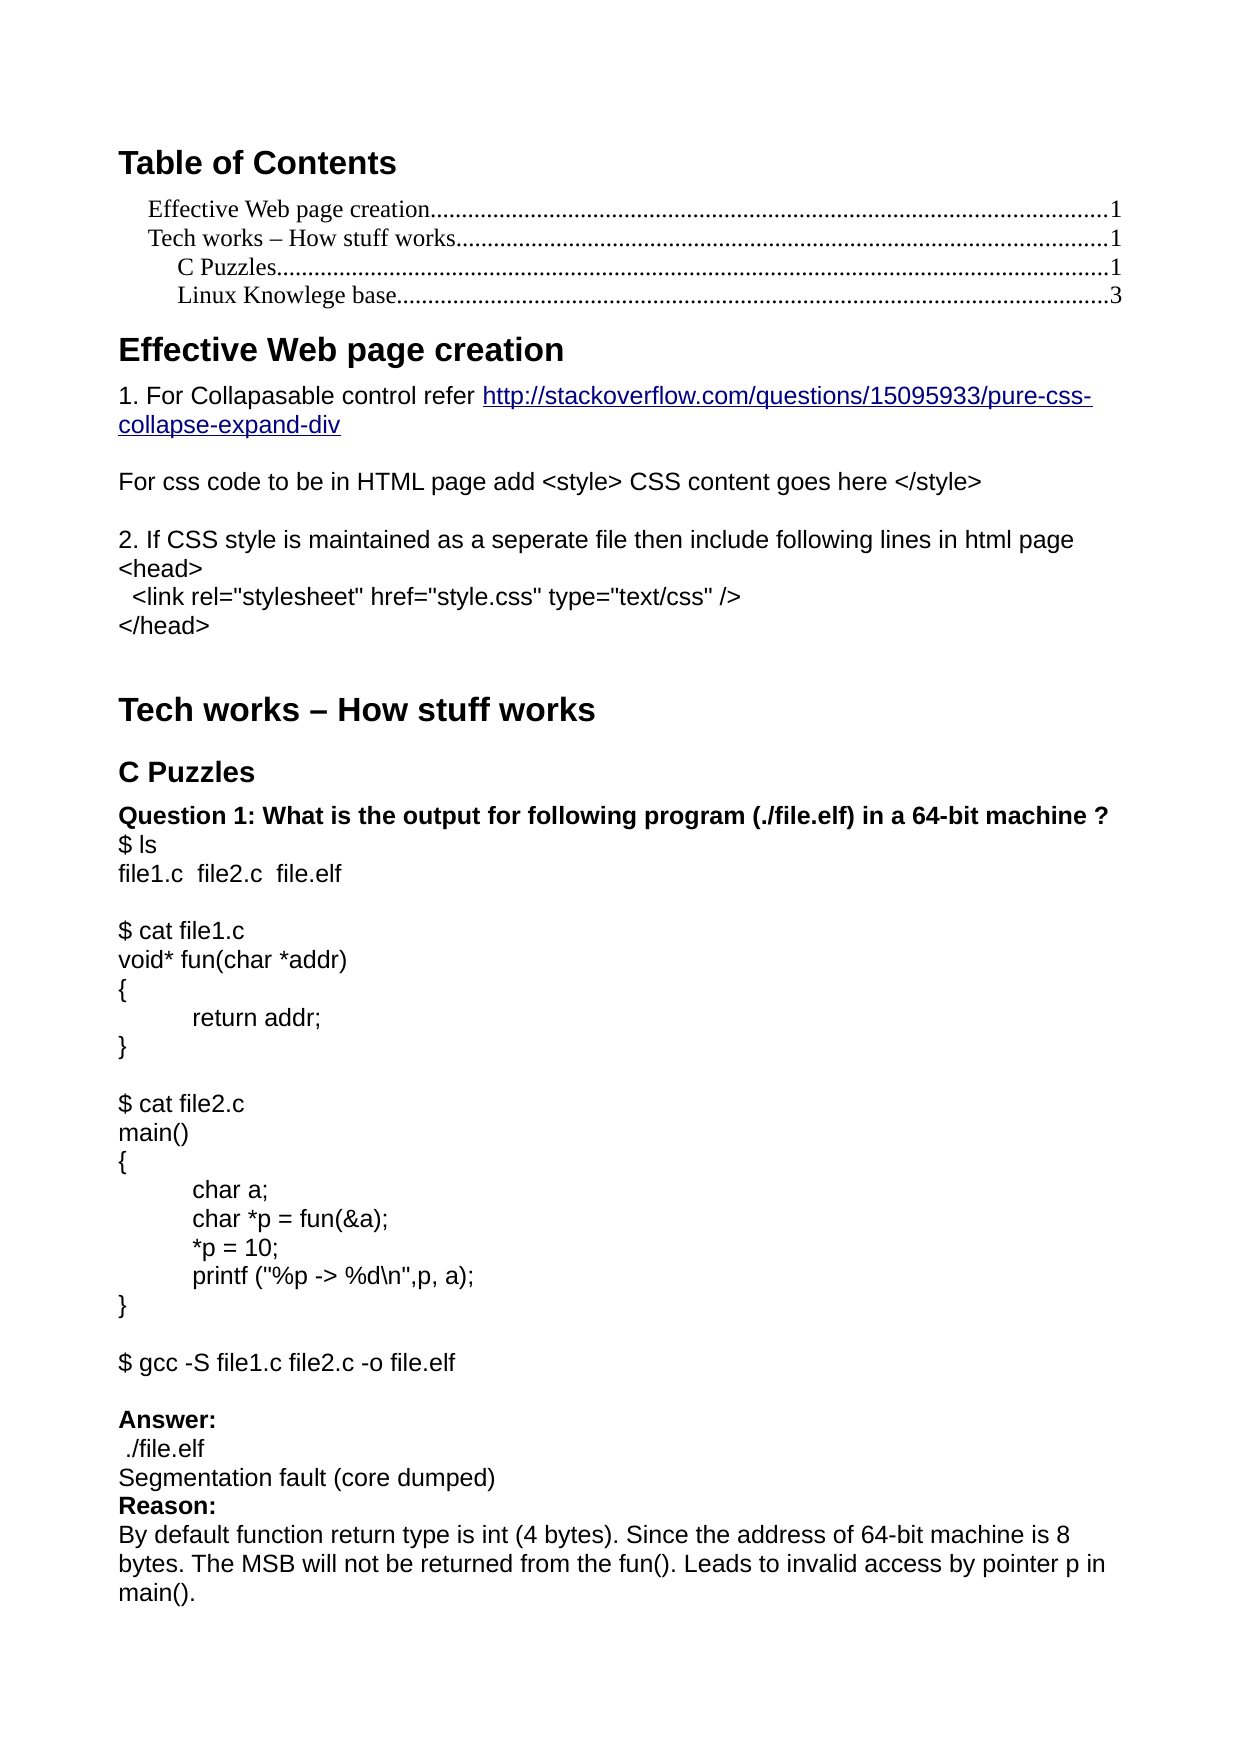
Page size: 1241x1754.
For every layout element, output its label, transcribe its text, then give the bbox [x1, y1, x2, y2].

text { [118, 974, 1122, 1003]
text $ ls [118, 830, 1122, 859]
text } [118, 1031, 1122, 1060]
text $ cat file1.c [118, 916, 1122, 945]
text void* fun(char *addr) [118, 945, 1122, 974]
text { [118, 1146, 1122, 1175]
text Answer: [118, 1405, 1122, 1434]
text main() [118, 1118, 1122, 1146]
text 1. For Collapasable control refer http://stackoverflow.com/questions/15095933/pure-css-collapse-expand-div [118, 381, 1122, 438]
text char *p = fun(&a); [118, 1204, 1122, 1233]
text } [118, 1290, 1122, 1319]
text char a; [118, 1175, 1122, 1204]
subtitle Tech works – How stuff works [118, 689, 1122, 728]
text ./file.elf [118, 1434, 1122, 1463]
text 2. If CSS style is maintained as a seperate file then include following lines in html page [118, 525, 1122, 553]
text Tech works – How stuff works 1 [148, 223, 1122, 252]
text C Puzzles 1 [177, 252, 1122, 280]
subtitle Table of Contents [118, 143, 1122, 182]
text $ cat file2.c [118, 1089, 1122, 1118]
text Effective Web page creation 1 [148, 194, 1122, 223]
text printf ("%p -> %d\n",p, a); [118, 1261, 1122, 1290]
text Linux Knowlege base 3 [177, 280, 1122, 309]
text For css code to be in HTML page add <style> CSS content goes here </style> [118, 467, 1122, 496]
text return addr; [118, 1003, 1122, 1031]
text By default function return type is int (4 bytes). Since the address of 64-bit machine is 8 bytes. The MSB will not be returned from the fun(). Leads to invalid access by pointer p in main(). [118, 1520, 1122, 1606]
subtitle Effective Web page creation [118, 330, 1122, 368]
text Reason: [118, 1491, 1122, 1520]
text <head> [118, 553, 1122, 582]
text file1.c file2.c file.elf [118, 859, 1122, 888]
text </head> [118, 611, 1122, 640]
text $ gcc -S file1.c file2.c -o file.elf [118, 1348, 1122, 1376]
text Segmentation fault (core dumped) [118, 1463, 1122, 1491]
text Question 1: What is the output for following program (./file.elf) in a 64-bit machine ? [118, 801, 1122, 830]
text *p = 10; [118, 1233, 1122, 1261]
text <link rel="stylesheet" href="style.css" type="text/css" /> [118, 582, 1122, 611]
subtitle C Puzzles [118, 755, 1122, 789]
